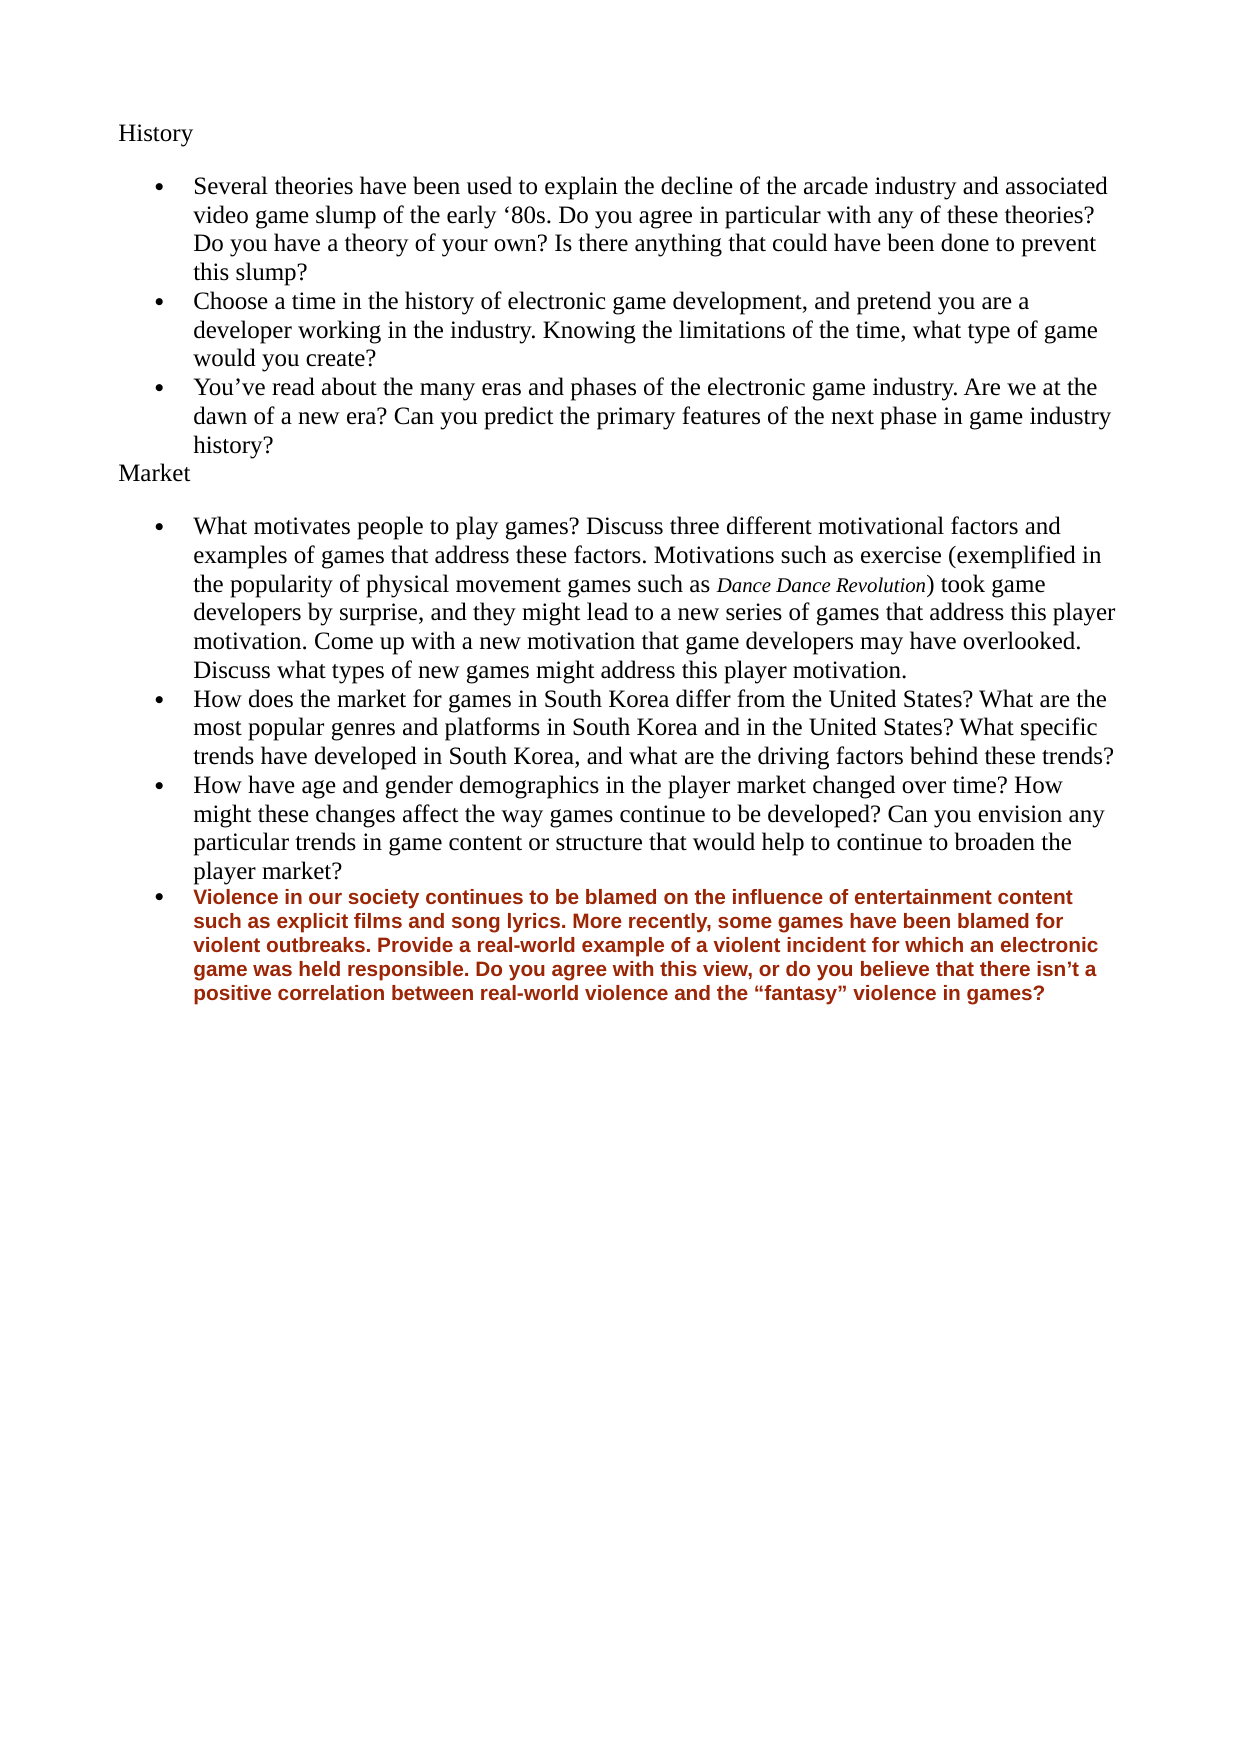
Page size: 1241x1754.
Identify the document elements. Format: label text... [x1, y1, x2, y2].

list Violence in our society continues to be blamed on the influence of entertainment content such as explicit films and song lyrics. More recently, some games have been blamed for violent outbreaks. Provide a real-world example of a violent incident for which an electronic game was held responsible. Do you agree with this view, or do you believe that there isn’t a positive correlation between real-world violence and the “fantasy” violence in games? [156, 885, 1122, 1005]
list How have age and gender demographics in the player market changed over time? How might these changes affect the way games continue to be developed? Can you envision any particular trends in game content or structure that would help to continue to broaden the player market? [156, 770, 1122, 885]
text History [118, 118, 1122, 147]
list What motivates people to play games? Discuss three different motivational factors and examples of games that address these factors. Motivations such as exercise (exemplified in the popularity of physical movement games such as Dance Dance Revolution) took game developers by surprise, and they might lead to a new series of games that address this player motivation. Come up with a new motivation that game developers may have overlooked. Discuss what types of new games might address this player motivation. [156, 511, 1122, 684]
text Market [118, 458, 1122, 487]
list Several theories have been used to explain the decline of the arcade industry and associated video game slump of the early ‘80s. Do you agree in particular with any of these theories? Do you have a theory of your own? Is there anything that could have been done to prevent this slump? [156, 171, 1122, 286]
list You’ve read about the many eras and phases of the electronic game industry. Are we at the dawn of a new era? Can you predict the primary features of the next phase in game industry history? [156, 372, 1122, 458]
list Choose a time in the history of electronic game development, and pretend you are a developer working in the industry. Knowing the limitations of the time, what type of game would you create? [156, 286, 1122, 372]
list How does the market for games in South Korea differ from the United States? What are the most popular genres and platforms in South Korea and in the United States? What specific trends have developed in South Korea, and what are the driving factors behind these trends? [156, 684, 1122, 770]
